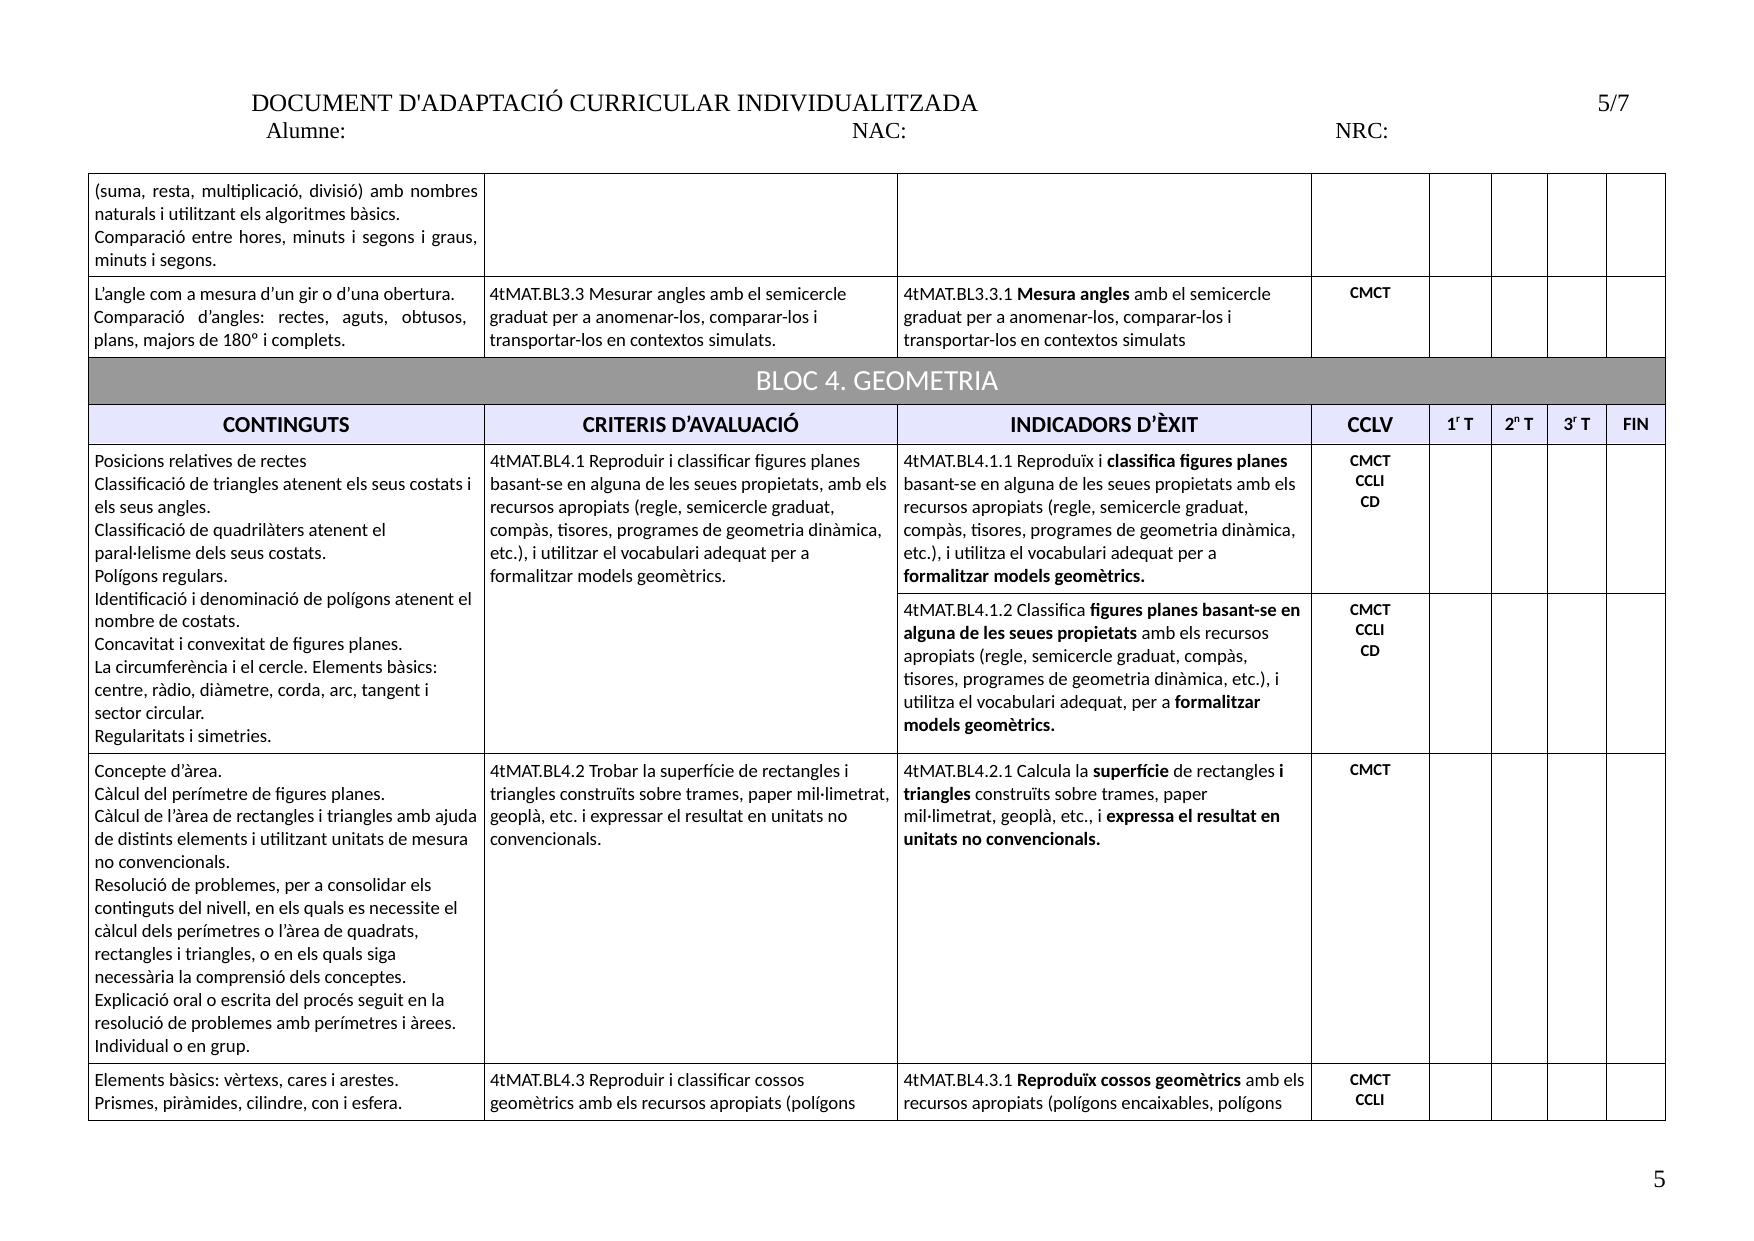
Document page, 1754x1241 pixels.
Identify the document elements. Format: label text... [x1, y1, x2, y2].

table_cell [485, 174, 897, 276]
table_cell [1430, 277, 1491, 357]
table_cell [1607, 174, 1665, 276]
table_cell CMCT CCLI [1312, 1064, 1429, 1120]
table_cell [1492, 445, 1547, 592]
table_cell 4tMAT.BL4.3.1 Reproduïx cossos geomètrics amb els recursos apropiats (polígons encaixables, polígons [898, 1064, 1311, 1120]
table_cell FIN [1607, 405, 1665, 443]
table_cell CMCT [1312, 754, 1429, 1062]
table_cell [1492, 594, 1547, 753]
table_cell 4tMAT.BL3.3 Mesurar angles amb el semicercle graduat per a anomenar-los, comparar-los i transportar-los en contextos simulats. [485, 277, 897, 357]
table_cell [1548, 445, 1606, 592]
table_cell Elements bàsics: vèrtexs, cares i arestes. Prismes, piràmides, cilindre, con i esfera. [89, 1064, 484, 1120]
table_cell L’angle com a mesura d’un gir o d’una obertura. Comparació d’angles: rectes, aguts, obtusos, plans, majors de 180º i complets. [89, 277, 484, 357]
table_cell Posicions relatives de rectes Classificació de triangles atenent els seus costats i els seus angles. Classificació de quadrilàters atenent el paral·lelisme dels seus costats. Polígons regulars. Identificació i denominació de polígons atenent el nombre de costats. Concavitat i convexitat de figures planes. La circumferència i el cercle. Elements bàsics: centre, ràdio, diàmetre, corda, arc, tangent i sector circular. Regularitats i simetries. [89, 445, 484, 753]
table_cell 4tMAT.BL4.2 Trobar la superfície de rectangles i triangles construïts sobre trames, paper mil·limetrat, geoplà, etc. i expressar el resultat en unitats no convencionals. [485, 754, 897, 1062]
table_cell [1430, 594, 1491, 753]
table_cell CMCT CCLI CD [1312, 594, 1429, 753]
table_cell CCLV [1312, 405, 1429, 443]
table_cell [1548, 174, 1606, 276]
table_cell [1312, 174, 1429, 276]
table_cell CRITERIS D’AVALUACIÓ [485, 405, 897, 443]
table_cell [1607, 754, 1665, 1062]
table_cell 4tMAT.BL4.1.2 Classifica figures planes basant-se en alguna de les seues propietats amb els recursos apropiats (regle, semicercle graduat, compàs, tisores, programes de geometria dinàmica, etc.), i utilitza el vocabulari adequat, per a formalitzar models geomètrics. [898, 594, 1311, 753]
table_cell [1607, 445, 1665, 592]
table_cell [1430, 174, 1491, 276]
table_cell [1607, 277, 1665, 357]
table_cell [1548, 1064, 1606, 1120]
table_cell [1607, 594, 1665, 753]
table_cell CONTINGUTS [89, 405, 484, 443]
table_cell [1548, 594, 1606, 753]
table_cell 1r T [1430, 405, 1491, 443]
table_cell CMCT [1312, 277, 1429, 357]
table_cell [1430, 1064, 1491, 1120]
table_cell 4tMAT.BL4.3 Reproduir i classificar cossos geomètrics amb els recursos apropiats (polígons [485, 1064, 897, 1120]
table_cell 4tMAT.BL3.3.1 Mesura angles amb el semicercle graduat per a anomenar-los, comparar-los i transportar-los en contextos simulats [898, 277, 1311, 357]
table_cell 4tMAT.BL4.1 Reproduir i classificar figures planes basant-se en alguna de les seues propietats, amb els recursos apropiats (regle, semicercle graduat, compàs, tisores, programes de geometria dinàmica, etc.), i utilitzar el vocabulari adequat per a formalitzar models geomètrics. [485, 445, 897, 753]
table_cell [1607, 1064, 1665, 1120]
table_cell 2n T [1492, 405, 1547, 443]
table_cell Concepte d’àrea. Càlcul del perímetre de figures planes. Càlcul de l’àrea de rectangles i triangles amb ajuda de distints elements i utilitzant unitats de mesura no convencionals. Resolució de problemes, per a consolidar els continguts del nivell, en els quals es necessite el càlcul dels perímetres o l’àrea de quadrats, rectangles i triangles, o en els quals siga necessària la comprensió dels conceptes. Explicació oral o escrita del procés seguit en la resolució de problemes amb perímetres i àrees. Individual o en grup. [89, 754, 484, 1062]
table_cell 4tMAT.BL4.2.1 Calcula la superfície de rectangles i triangles construïts sobre trames, paper mil·limetrat, geoplà, etc., i expressa el resultat en unitats no convencionals. [898, 754, 1311, 1062]
table_cell BLOC 4. GEOMETRIA [89, 358, 1665, 404]
table_cell [1548, 754, 1606, 1062]
table_cell CMCT CCLI CD [1312, 445, 1429, 592]
table_cell [898, 174, 1311, 276]
table_cell [1430, 754, 1491, 1062]
table_cell [1430, 445, 1491, 592]
table_cell 3r T [1548, 405, 1606, 443]
table_cell [1492, 1064, 1547, 1120]
table_cell [1492, 277, 1547, 357]
table_cell [1492, 754, 1547, 1062]
table_cell INDICADORS D’ÈXIT [898, 405, 1311, 443]
table_cell (suma, resta, multiplicació, divisió) amb nombres naturals i utilitzant els algoritmes bàsics. Comparació entre hores, minuts i segons i graus, minuts i segons. [89, 174, 484, 276]
table_cell [1548, 277, 1606, 357]
table_cell 4tMAT.BL4.1.1 Reproduïx i classifica figures planes basant-se en alguna de les seues propietats amb els recursos apropiats (regle, semicercle graduat, compàs, tisores, programes de geometria dinàmica, etc.), i utilitza el vocabulari adequat per a formalitzar models geomètrics. [898, 445, 1311, 592]
table_cell [1492, 174, 1547, 276]
